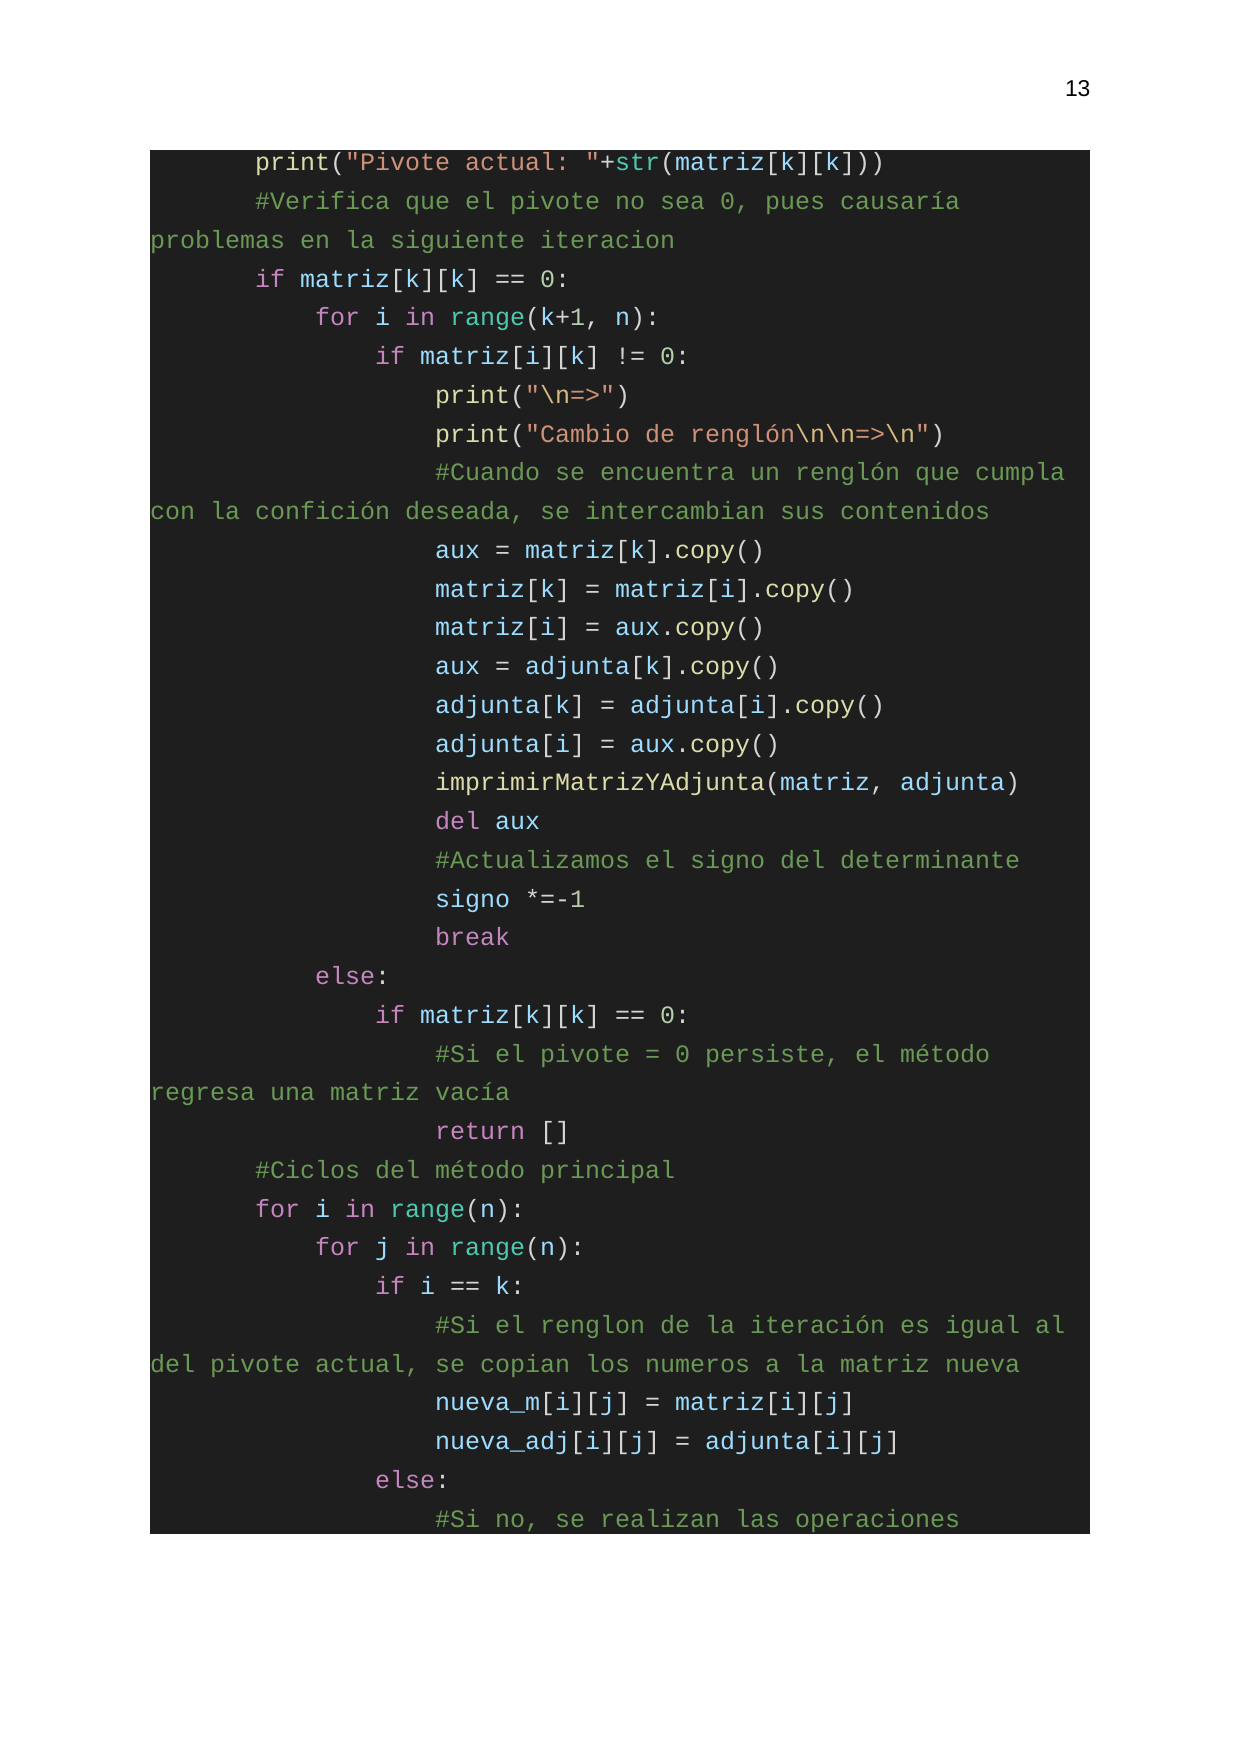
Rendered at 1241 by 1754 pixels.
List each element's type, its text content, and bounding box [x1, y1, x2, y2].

text for i in range(k+1, n): [150, 305, 1090, 333]
text if matriz[k][k] == 0: [150, 266, 1090, 294]
text return [] [150, 1119, 1090, 1147]
text nueva_adj[i][j] = adjunta[i][j] [150, 1429, 1090, 1457]
text print("\n=>") [150, 382, 1090, 411]
text if i == k: [150, 1274, 1090, 1302]
text matriz[i] = aux.copy() [150, 615, 1090, 643]
text matriz[k] = matriz[i].copy() [150, 576, 1090, 604]
text else: [150, 1467, 1090, 1496]
text #Si el pivote = 0 persiste, el método regresa una matriz vacía [150, 1041, 1090, 1108]
text aux = adjunta[k].copy() [150, 654, 1090, 682]
text #Verifica que el pivote no sea 0, pues causaría problemas en la siguiente iteracion [150, 189, 1090, 256]
text if matriz[k][k] == 0: [150, 1002, 1090, 1031]
text nueva_m[i][j] = matriz[i][j] [150, 1390, 1090, 1418]
text del aux [150, 809, 1090, 837]
text print("Cambio de renglón\n\n=>\n") [150, 421, 1090, 449]
text signo *=-1 [150, 886, 1090, 914]
text #Cuando se encuentra un renglón que cumpla con la confición deseada, se intercambian sus contenidos [150, 460, 1090, 527]
text imprimirMatrizYAdjunta(matriz, adjunta) [150, 770, 1090, 798]
text else: [150, 964, 1090, 992]
text adjunta[i] = aux.copy() [150, 731, 1090, 759]
text break [150, 925, 1090, 953]
text if matriz[i][k] != 0: [150, 344, 1090, 372]
text #Si no, se realizan las operaciones [150, 1506, 1090, 1534]
text #Ciclos del método principal [150, 1157, 1090, 1186]
text aux = matriz[k].copy() [150, 537, 1090, 566]
text #Si el renglon de la iteración es igual al del pivote actual, se copian los numeros a la matriz nueva [150, 1312, 1090, 1379]
text #Actualizamos el signo del determinante [150, 847, 1090, 876]
text adjunta[k] = adjunta[i].copy() [150, 692, 1090, 721]
text for i in range(n): [150, 1196, 1090, 1224]
text for j in range(n): [150, 1235, 1090, 1263]
text print("Pivote actual: "+str(matriz[k][k])) [150, 150, 1090, 178]
